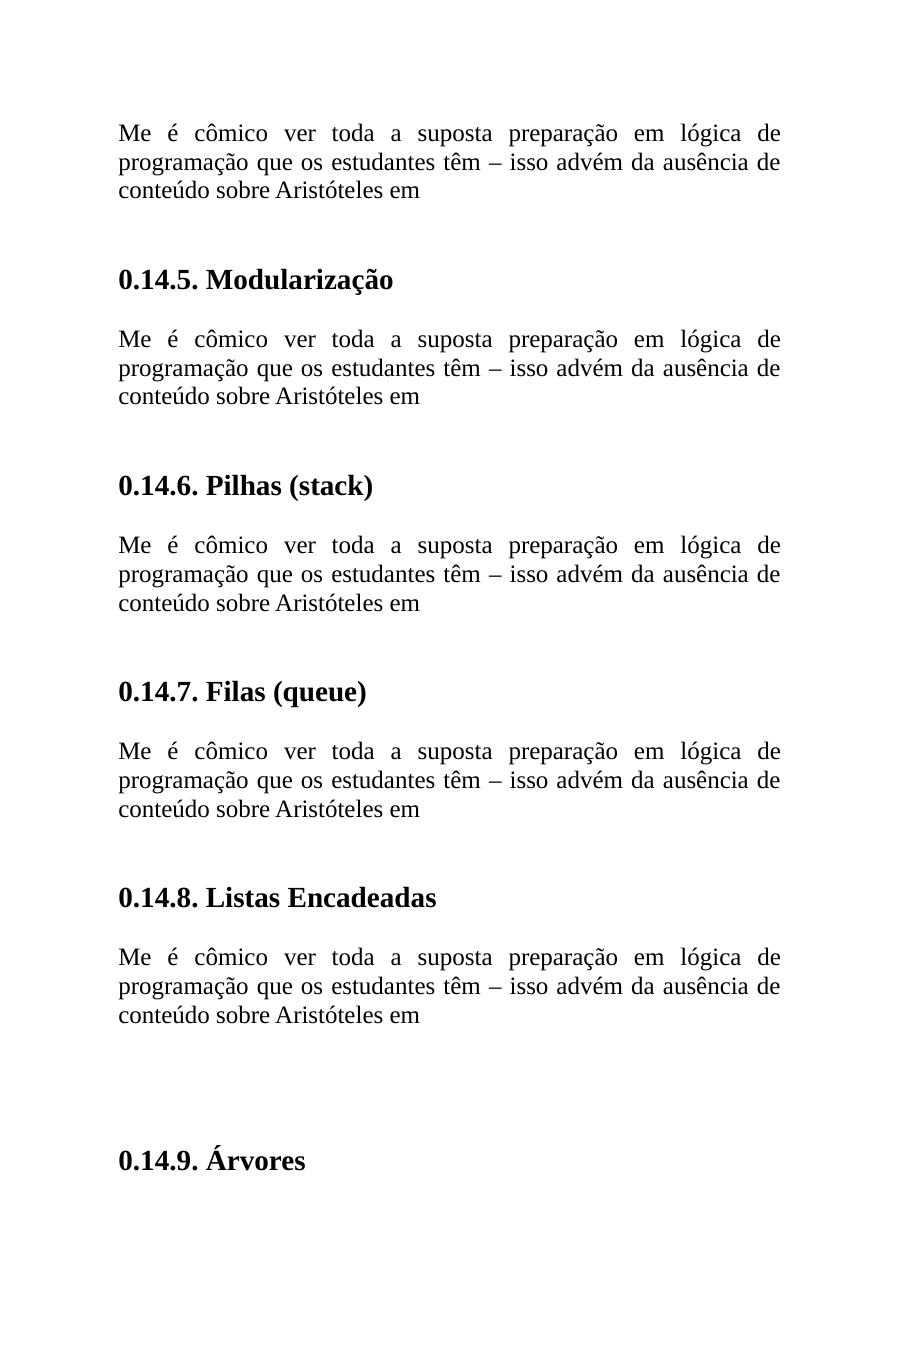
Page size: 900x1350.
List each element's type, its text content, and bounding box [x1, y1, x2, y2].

text 0.14.8. Listas Encadeadas [118, 880, 782, 913]
text Me é cômico ver toda a suposta preparação em lógica de programação que os estudantes têm – isso advém da ausência de conteúdo sobre Aristóteles em [118, 118, 782, 204]
text Me é cômico ver toda a suposta preparação em lógica de programação que os estudantes têm – isso advém da ausência de conteúdo sobre Aristóteles em [118, 942, 782, 1028]
text 0.14.5. Modularização [118, 262, 782, 295]
text 0.14.6. Pilhas (stack) [118, 468, 782, 501]
text Me é cômico ver toda a suposta preparação em lógica de programação que os estudantes têm – isso advém da ausência de conteúdo sobre Aristóteles em [118, 736, 782, 822]
text 0.14.9. Árvores [118, 1143, 782, 1177]
text 0.14.7. Filas (queue) [118, 674, 782, 707]
text Me é cômico ver toda a suposta preparação em lógica de programação que os estudantes têm – isso advém da ausência de conteúdo sobre Aristóteles em [118, 530, 782, 616]
text Me é cômico ver toda a suposta preparação em lógica de programação que os estudantes têm – isso advém da ausência de conteúdo sobre Aristóteles em [118, 324, 782, 410]
